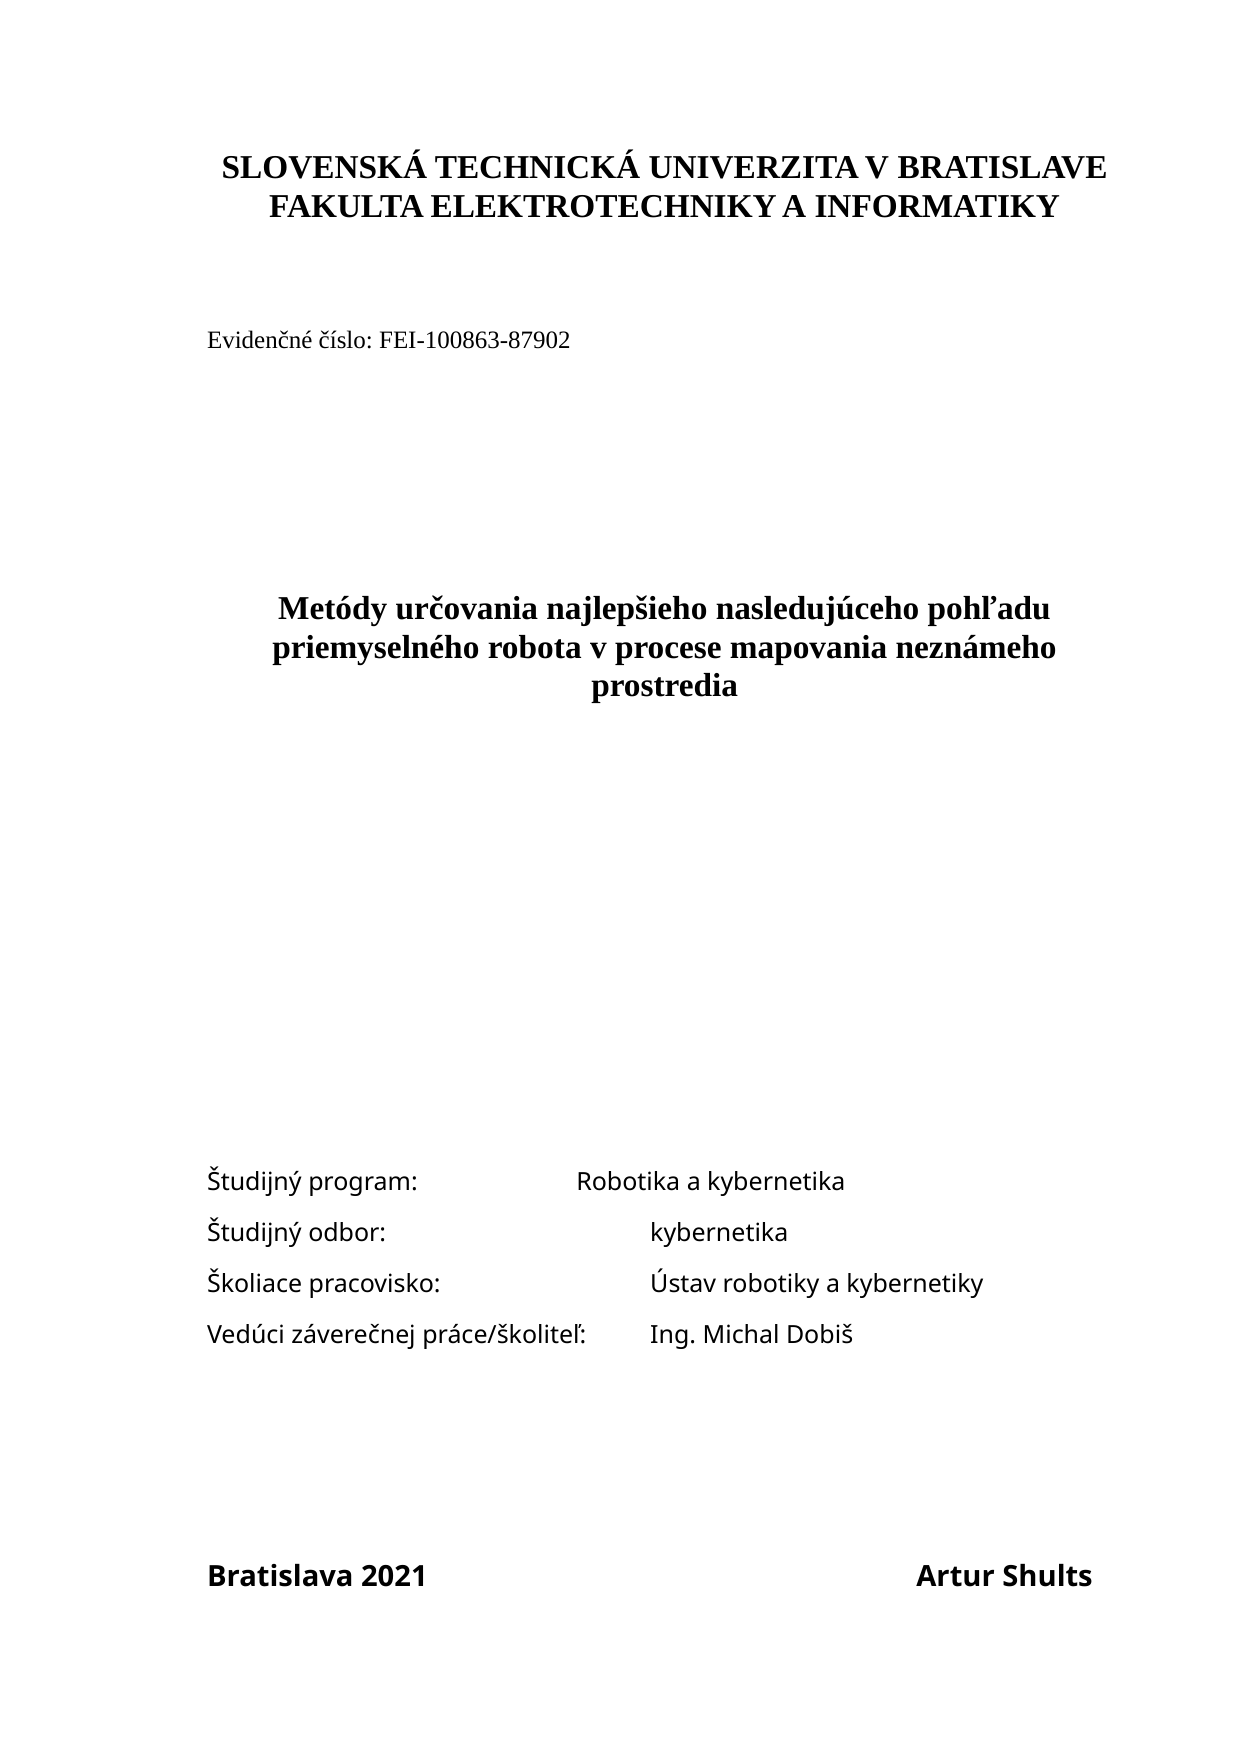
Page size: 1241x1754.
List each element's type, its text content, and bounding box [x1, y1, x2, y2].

text Študijný odbor: kybernetika [207, 1214, 1122, 1249]
text Školiace pracovisko: Ústav robotiky a kybernetiky [207, 1266, 1122, 1300]
text Metódy určovania najlepšieho nasledujúceho pohľadu priemyselného robota v procese mapovania neznámeho prostredia [207, 588, 1122, 703]
text Evidenčné číslo: FEI-100863-87902 [207, 325, 1122, 354]
list FAKULTA ELEKTROTECHNIKY A INFORMATIKY [207, 186, 1122, 224]
text Vedúci záverečnej práce/školiteľ: Ing. Michal Dobiš [207, 1317, 1122, 1351]
text Študijný program: Robotika a kybernetika [207, 1163, 1122, 1198]
text Bratislava 2021 Artur Shults [207, 1555, 1122, 1595]
list SLOVENSKÁ TECHNICKÁ UNIVERZITA V BRATISLAVE [207, 148, 1122, 186]
